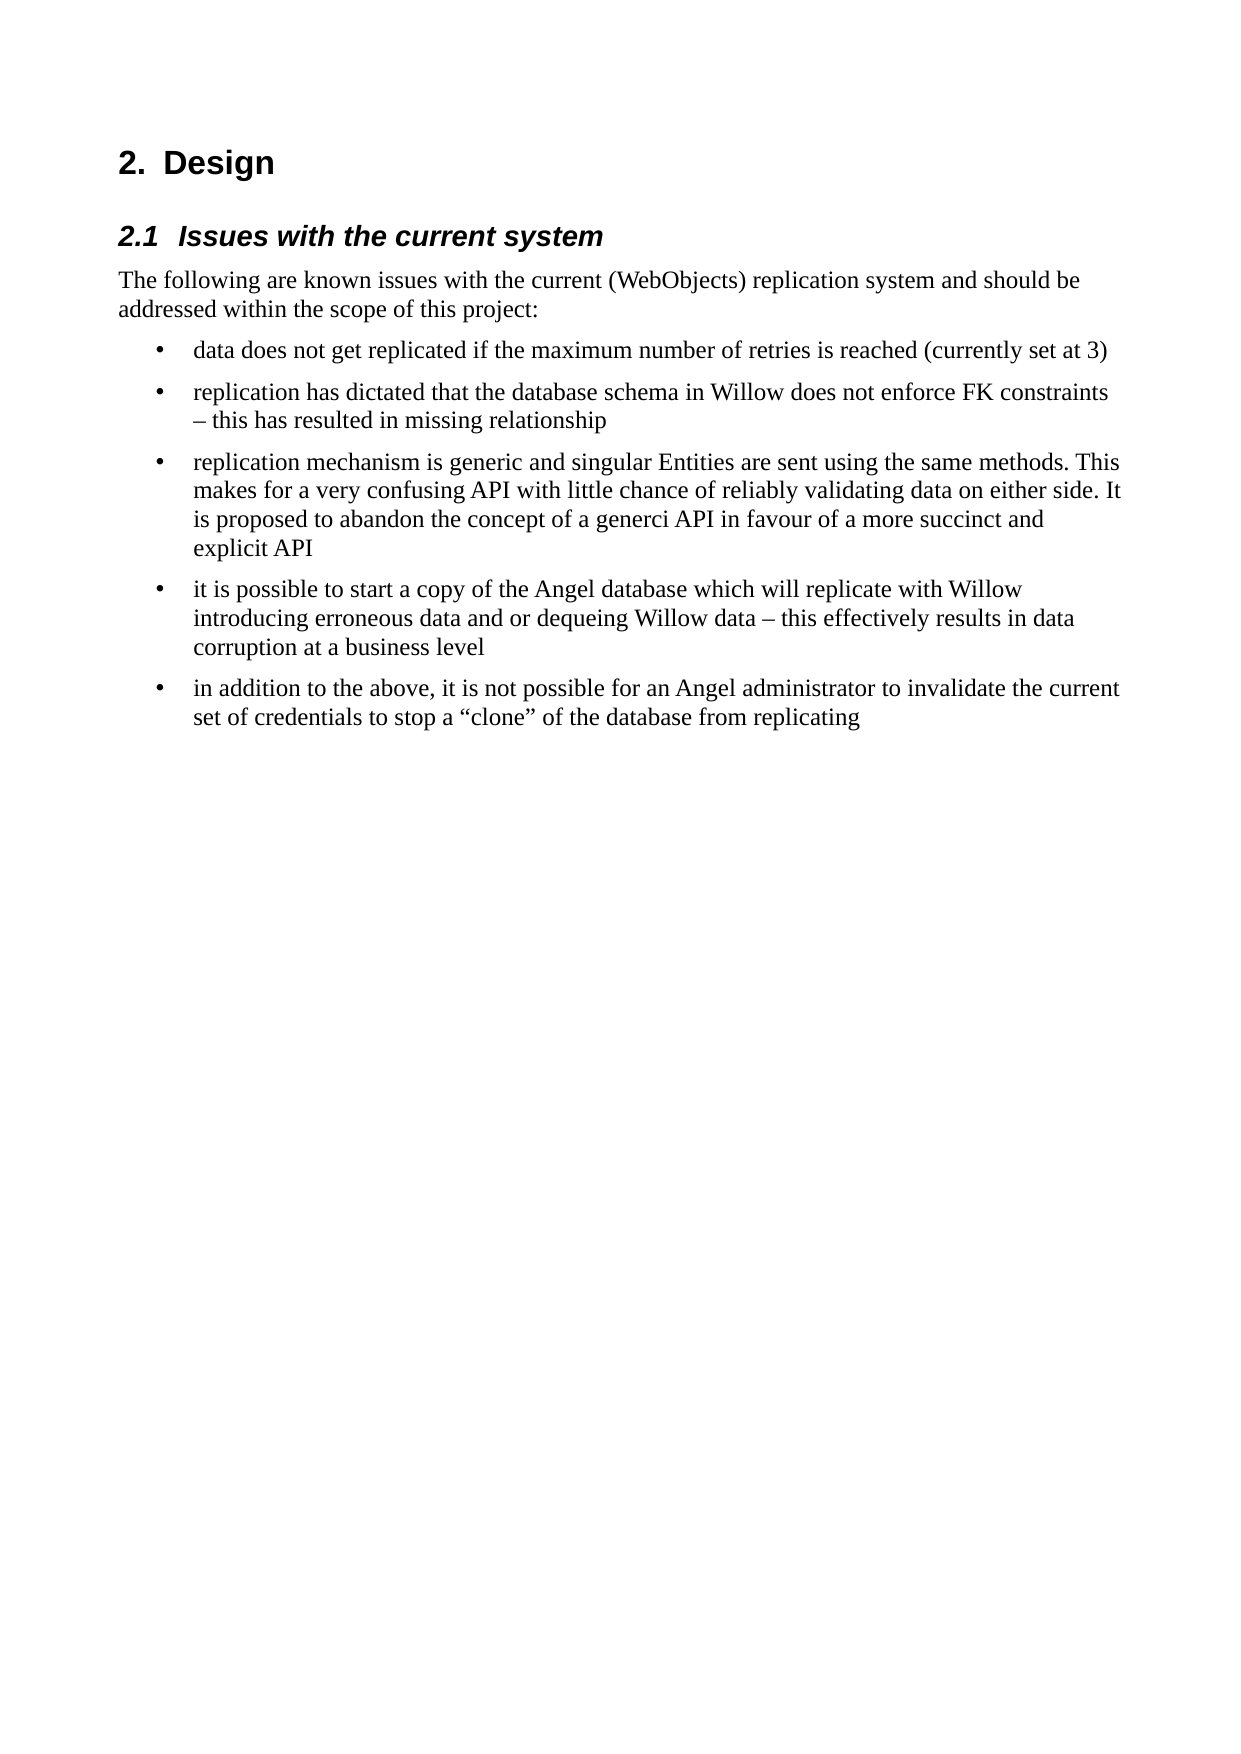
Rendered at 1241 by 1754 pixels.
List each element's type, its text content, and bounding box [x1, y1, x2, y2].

list replication mechanism is generic and singular Entities are sent using the same methods. This makes for a very confusing API with little chance of reliably validating data on either side. It is proposed to abandon the concept of a generci API in favour of a more succinct and explicit API [156, 447, 1122, 562]
list replication has dictated that the database schema in Willow does not enforce FK constraints – this has resulted in missing relationship [156, 377, 1122, 434]
subtitle Design [118, 143, 1122, 182]
list in addition to the above, it is not possible for an Angel administrator to invalidate the current set of credentials to stop a “clone” of the database from replicating [156, 673, 1122, 730]
list data does not get replicated if the maximum number of retries is reached (currently set at 3) [156, 335, 1122, 364]
text The following are known issues with the current (WebObjects) replication system and should be addressed within the scope of this project: [118, 265, 1122, 323]
subtitle Issues with the current system [118, 219, 1122, 253]
list it is possible to start a copy of the Angel database which will replicate with Willow introducing erroneous data and or dequeing Willow data – this effectively results in data corruption at a business level [156, 574, 1122, 660]
